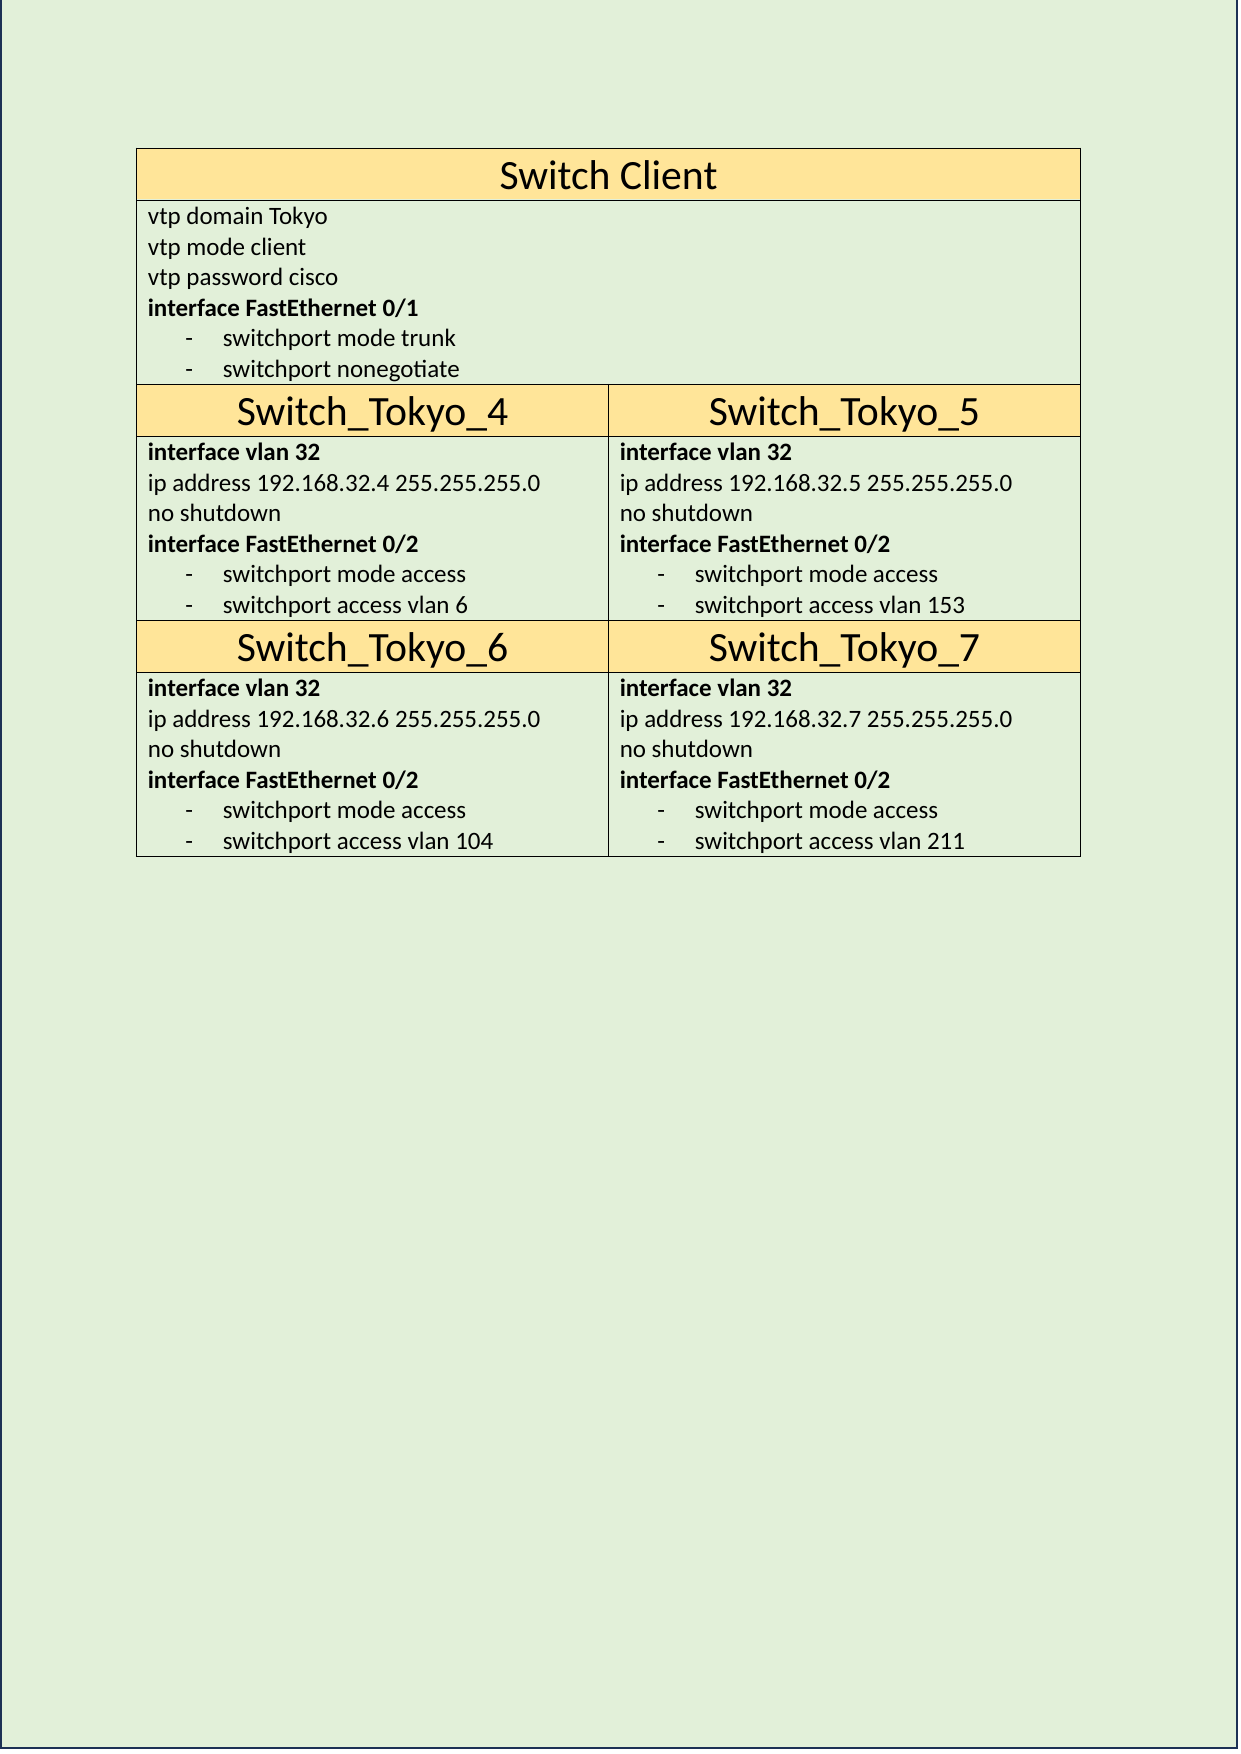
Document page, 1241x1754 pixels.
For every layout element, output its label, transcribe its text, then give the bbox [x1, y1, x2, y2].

table_cell interface vlan 32 ip address 192.168.32.4 255.255.255.0 no shutdown interface FastEthernet 0/2 switchport mode access switchport access vlan 6 [137, 437, 608, 620]
table_cell vtp domain Tokyo vtp mode client vtp password cisco interface FastEthernet 0/1 switchport mode trunk switchport nonegotiate [137, 201, 1080, 384]
table_header Switch Client [137, 149, 1080, 199]
table_cell Switch_Tokyo_6 [137, 621, 608, 672]
table_cell Switch_Tokyo_5 [609, 385, 1080, 436]
table_cell interface vlan 32 ip address 192.168.32.5 255.255.255.0 no shutdown interface FastEthernet 0/2 switchport mode access switchport access vlan 153 [609, 437, 1080, 620]
table_cell Switch_Tokyo_7 [609, 621, 1080, 672]
table_cell Switch_Tokyo_4 [137, 385, 608, 436]
table_cell interface vlan 32 ip address 192.168.32.7 255.255.255.0 no shutdown interface FastEthernet 0/2 switchport mode access switchport access vlan 211 [609, 673, 1080, 856]
table_cell interface vlan 32 ip address 192.168.32.6 255.255.255.0 no shutdown interface FastEthernet 0/2 switchport mode access switchport access vlan 104 [137, 673, 608, 856]
